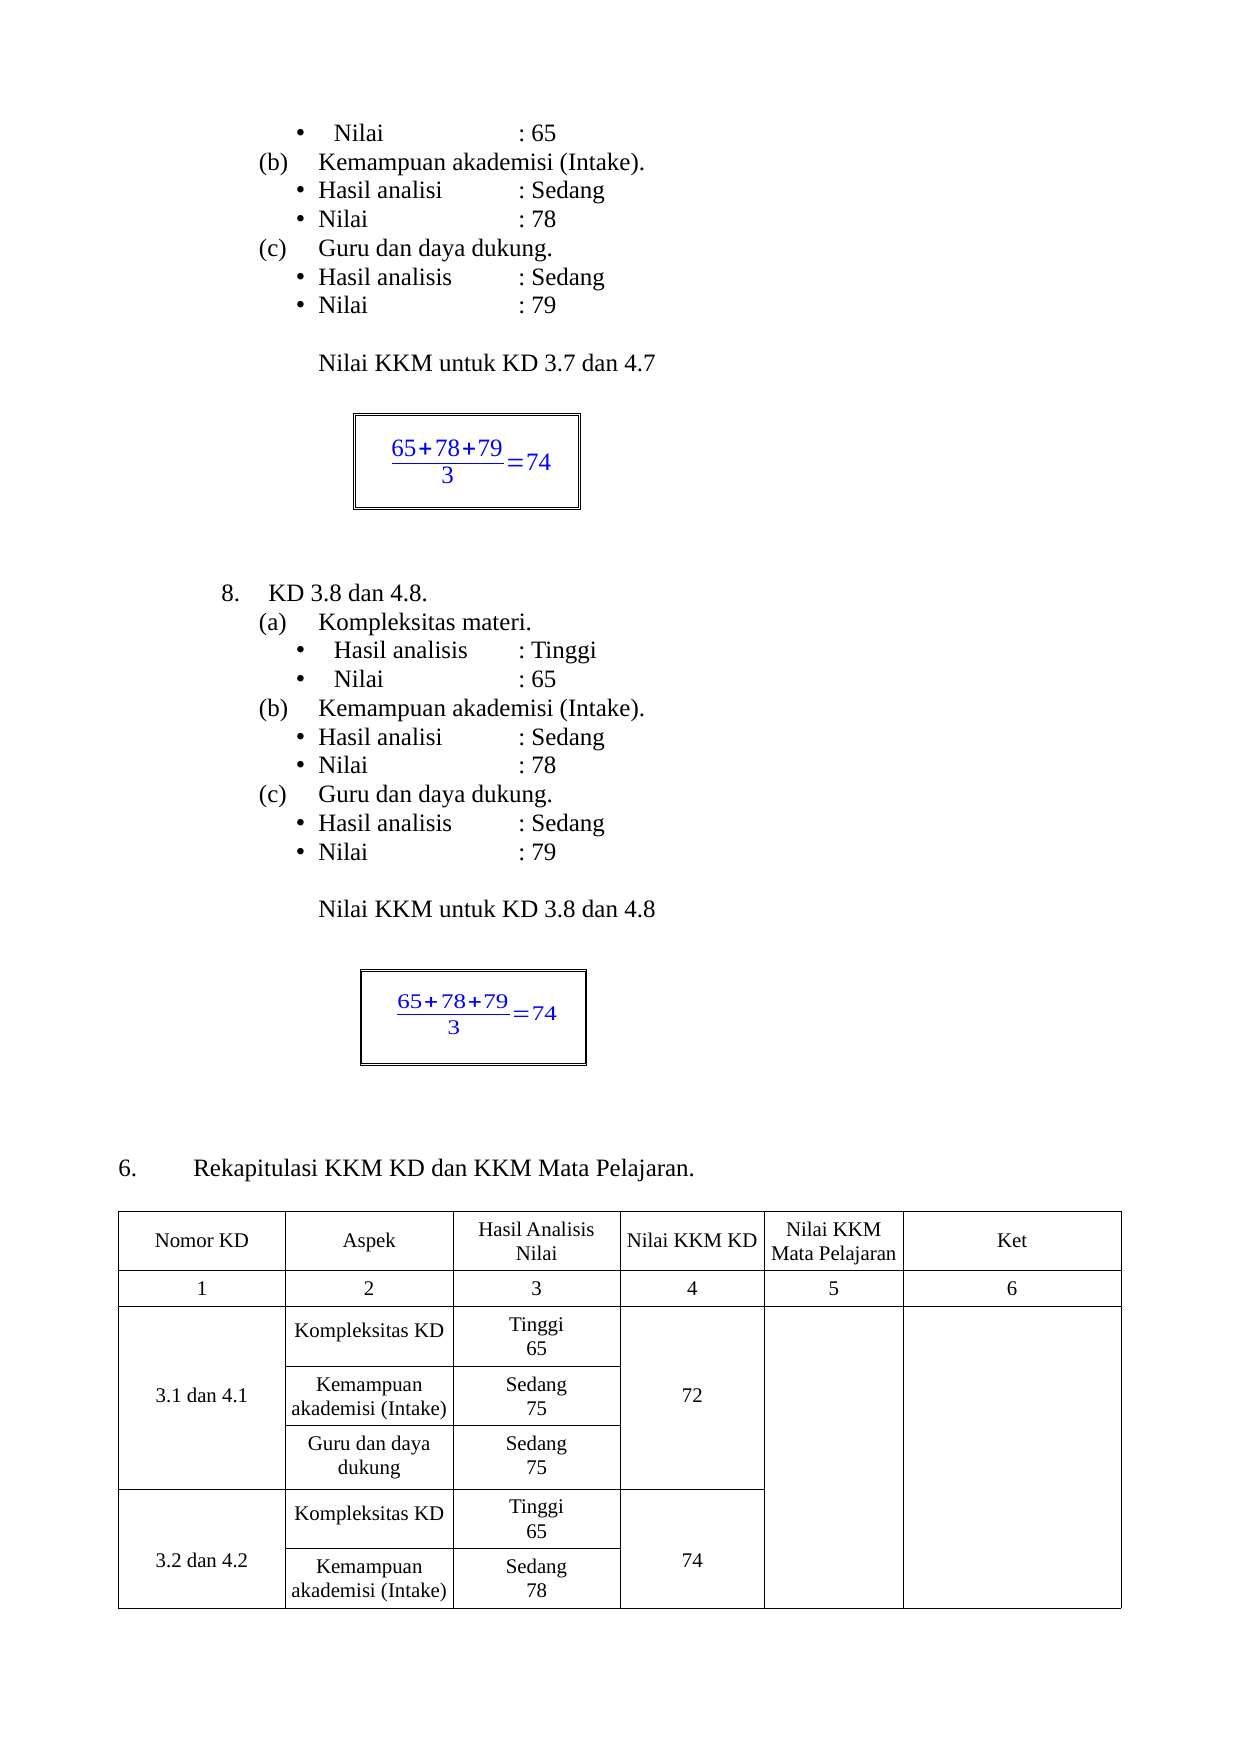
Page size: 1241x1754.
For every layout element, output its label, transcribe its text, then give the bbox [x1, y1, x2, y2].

table_cell [904, 1307, 1121, 1608]
table_header Hasil Analisis Nilai [454, 1212, 620, 1270]
table_header Aspek [286, 1212, 453, 1270]
table_cell 4 [621, 1271, 764, 1306]
list Guru dan daya dukung. [259, 233, 1122, 262]
list Nilai : 79 [296, 837, 1122, 866]
table_cell 5 [765, 1271, 903, 1306]
list Hasil analisi : Sedang [296, 722, 1122, 751]
text Nilai KKM untuk KD 3.8 dan 4.8 [221, 894, 1122, 923]
list Hasil analisis : Sedang [296, 808, 1122, 837]
table_cell 74 [621, 1490, 764, 1608]
table_cell Guru dan daya dukung [286, 1426, 453, 1489]
table_header Nilai KKM Mata Pelajaran [765, 1212, 903, 1270]
list Nilai : 78 [296, 751, 1122, 779]
table_cell 2 [286, 1271, 453, 1306]
list Hasil analisis : Sedang [296, 262, 1122, 291]
list Guru dan daya dukung. [259, 779, 1122, 808]
list Kemampuan akademisi (Intake). [259, 147, 1122, 176]
text Nilai KKM untuk KD 3.7 dan 4.7 [221, 348, 1122, 377]
table_cell Kompleksitas KD [286, 1490, 453, 1548]
list Nilai : 79 [296, 291, 1122, 319]
list Rekapitulasi KKM KD dan KKM Mata Pelajaran. [118, 1153, 1122, 1182]
list Kemampuan akademisi (Intake). [259, 693, 1122, 722]
table_cell 6 [904, 1271, 1121, 1306]
table_cell 72 [621, 1307, 764, 1489]
table_cell Tinggi 65 [454, 1307, 620, 1366]
table_cell 3 [454, 1271, 620, 1306]
table_cell Kompleksitas KD [286, 1307, 453, 1366]
list Nilai : 65 [296, 118, 1122, 147]
table_header Nomor KD [119, 1212, 285, 1270]
table_header Ket [904, 1212, 1121, 1270]
table_cell Kemampuan akademisi (Intake) [286, 1549, 453, 1608]
table_header Nilai KKM KD [621, 1212, 764, 1270]
list Hasil analisis : Tinggi [296, 636, 1122, 664]
list Kompleksitas materi. [259, 607, 1122, 636]
table_cell Sedang 78 [454, 1549, 620, 1608]
table_cell 3.2 dan 4.2 [119, 1490, 285, 1608]
table_cell [765, 1307, 903, 1608]
table_cell Kemampuan akademisi (Intake) [286, 1367, 453, 1425]
list Hasil analisi : Sedang [296, 176, 1122, 204]
list Nilai : 65 [296, 664, 1122, 693]
table_cell Tinggi 65 [454, 1490, 620, 1548]
table_cell Sedang 75 [454, 1426, 620, 1489]
table_cell Sedang 75 [454, 1367, 620, 1425]
table_cell 1 [119, 1271, 285, 1306]
table_cell 3.1 dan 4.1 [119, 1307, 285, 1489]
list KD 3.8 dan 4.8. [221, 578, 1122, 607]
table_header [356, 416, 578, 507]
table_header [362, 972, 585, 1063]
list Nilai : 78 [296, 204, 1122, 233]
